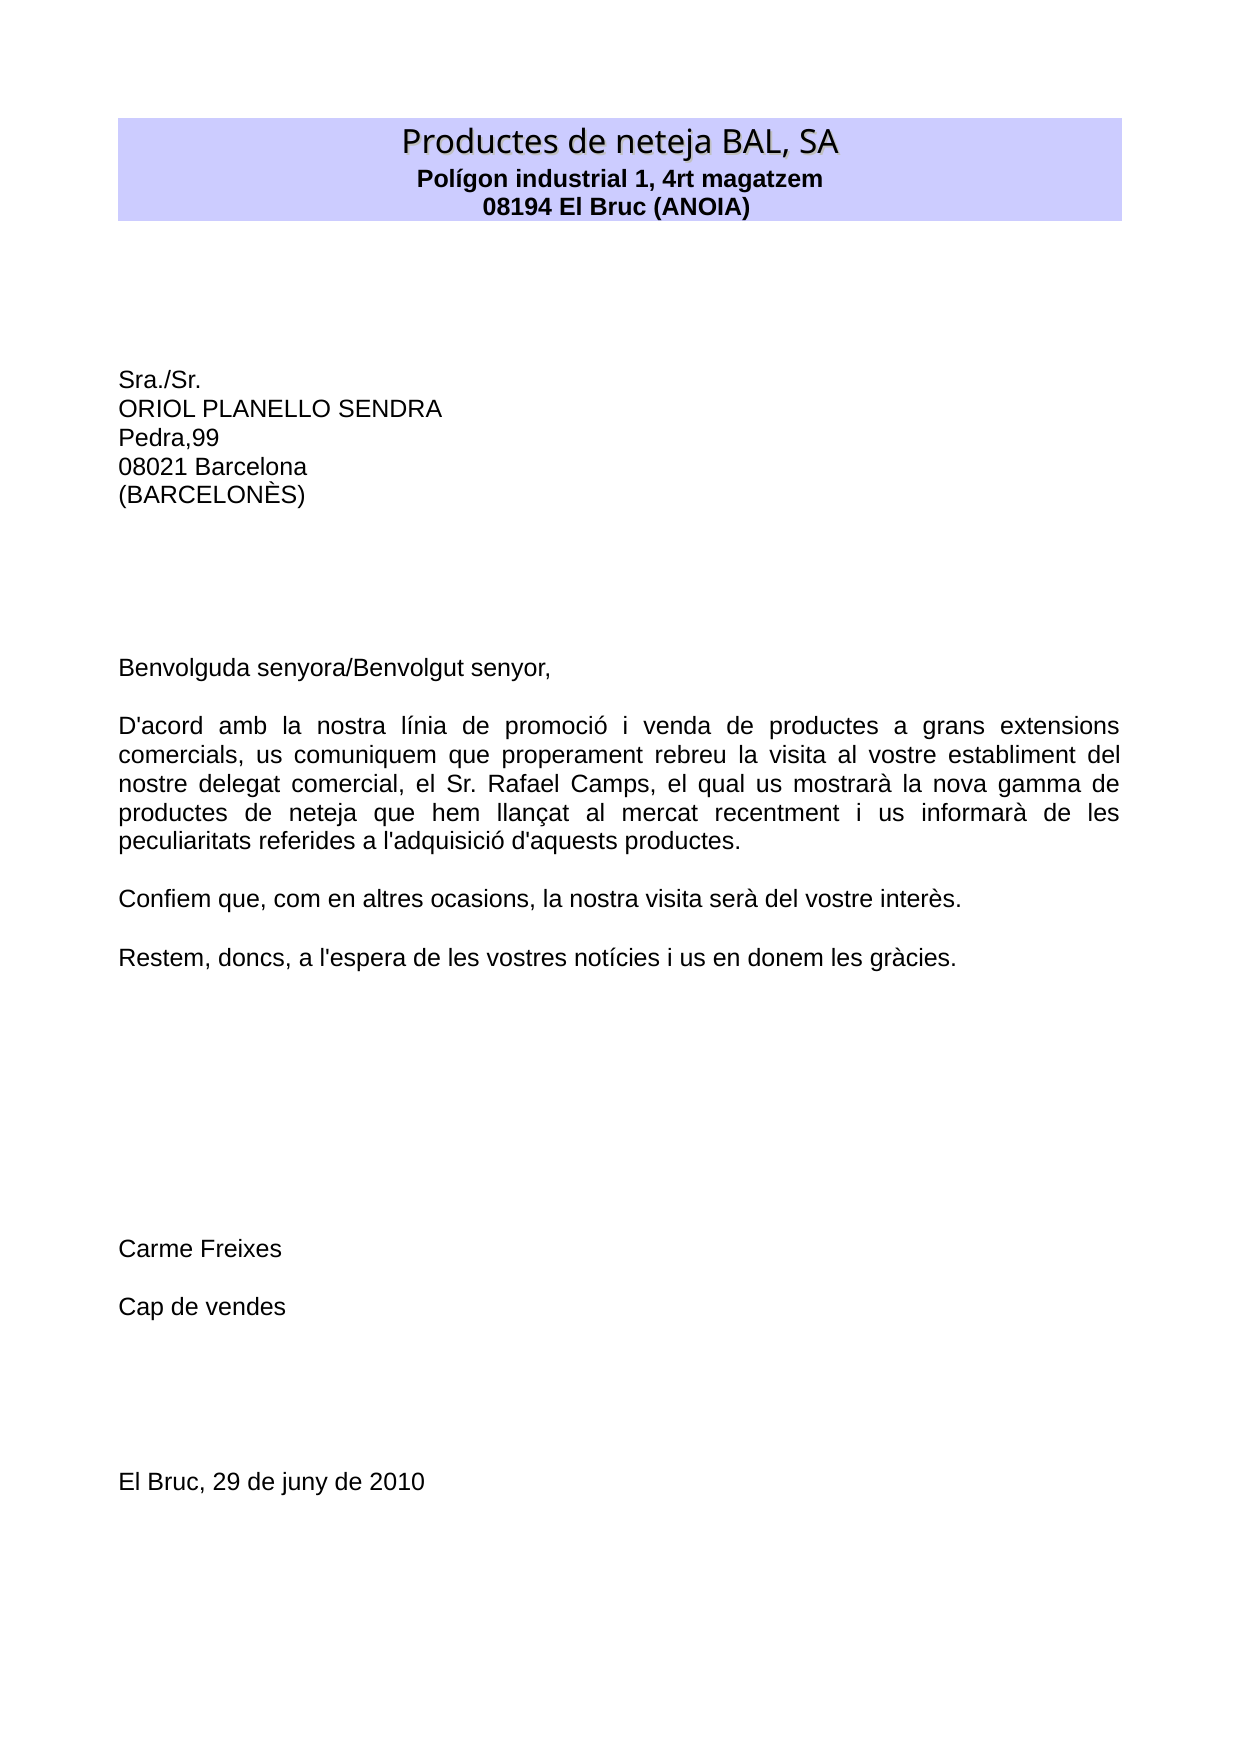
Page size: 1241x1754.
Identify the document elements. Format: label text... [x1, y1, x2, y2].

text Productes de neteja BAL, SA Polígon industrial 1, 4rt magatzem 08194 El Bruc (ANOIA) [118, 118, 1122, 221]
text D'acord amb la nostra línia de promoció i venda de productes a grans extensions comercials, us comuniquem que properament rebreu la visita al vostre establiment del nostre delegat comercial, el Sr. Rafael Camps, el qual us mostrarà la nova gamma de productes de neteja que hem llançat al mercat recentment i us informarà de les peculiaritats referides a l'adquisició d'aquests productes. [118, 711, 1122, 855]
text ORIOL PLANELLO SENDRA [118, 394, 1122, 423]
text (BARCELONÈS) [118, 481, 1122, 509]
text Sra./Sr. [118, 366, 1122, 394]
text Confiem que, com en altres ocasions, la nostra visita serà del vostre interès. [118, 884, 1122, 913]
text Benvolguda senyora/Benvolgut senyor, [118, 653, 1122, 682]
text Cap de vendes [118, 1292, 1122, 1321]
text 08021 Barcelona [118, 452, 1122, 481]
text Pedra,99 [118, 423, 1122, 452]
text El Bruc, 29 de juny de 2010 [118, 1467, 1122, 1496]
text Restem, doncs, a l'espera de les vostres notícies i us en donem les gràcies. [118, 943, 1122, 971]
text Carme Freixes [118, 1234, 1122, 1263]
